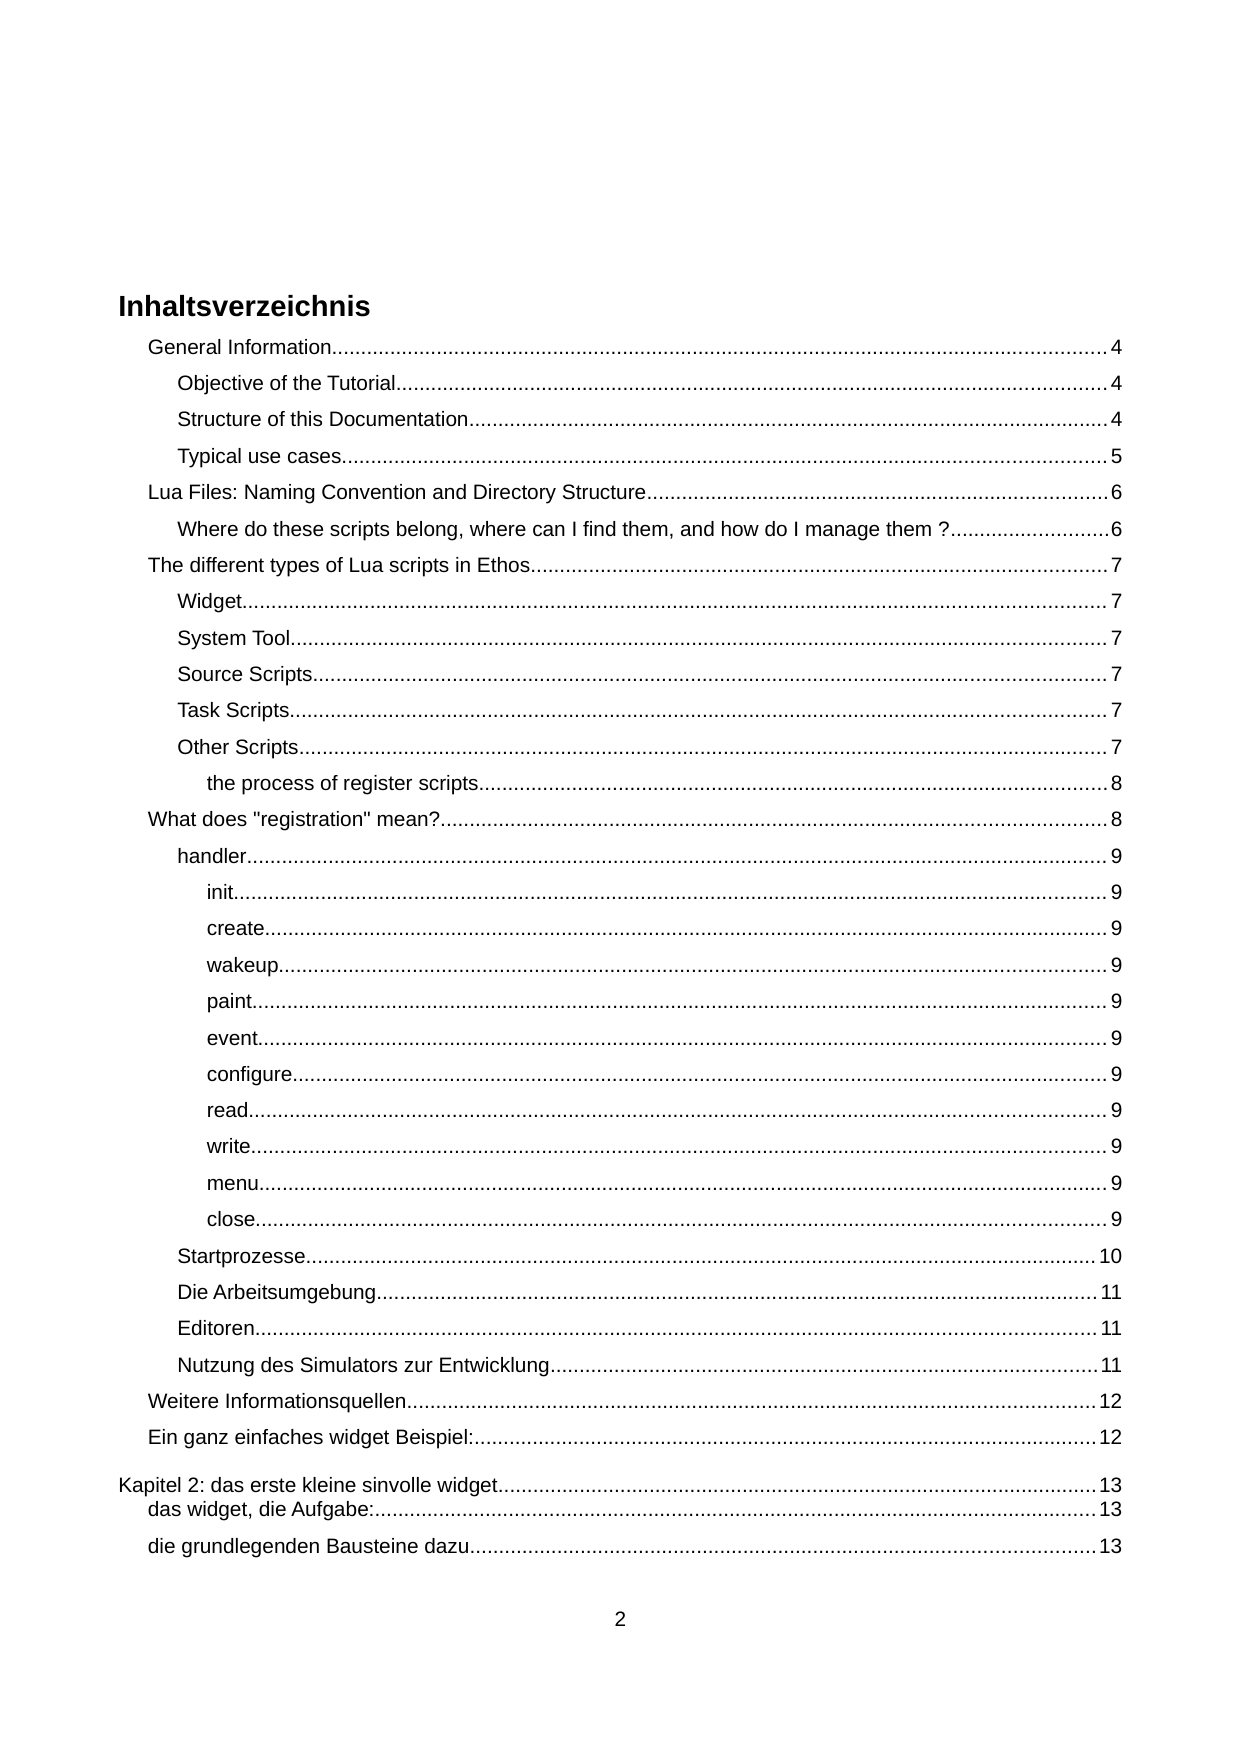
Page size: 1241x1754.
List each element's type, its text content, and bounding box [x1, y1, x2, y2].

text configure 9 [207, 1062, 1122, 1086]
text paint 9 [207, 989, 1122, 1013]
text Structure of this Documentation 4 [177, 407, 1122, 431]
text init 9 [207, 880, 1122, 904]
text read 9 [207, 1098, 1122, 1122]
text Die Arbeitsumgebung 11 [177, 1280, 1122, 1304]
text System Tool 7 [177, 625, 1122, 649]
text close 9 [207, 1207, 1122, 1231]
text Lua Files: Naming Convention and Directory Structure 6 [148, 480, 1122, 504]
text Widget 7 [177, 589, 1122, 613]
text Where do these scripts belong, where can I find them, and how do I manage them ? 6 [177, 516, 1122, 540]
text General Information 4 [148, 334, 1122, 358]
text the process of register scripts 8 [207, 771, 1122, 795]
text Task Scripts 7 [177, 698, 1122, 722]
text Weitere Informationsquellen 12 [148, 1389, 1122, 1413]
text What does "registration" mean? 8 [148, 807, 1122, 831]
text event 9 [207, 1025, 1122, 1049]
text menu 9 [207, 1171, 1122, 1195]
text Startprozesse 10 [177, 1243, 1122, 1267]
subtitle Inhaltsverzeichnis [118, 288, 1122, 322]
text create 9 [207, 916, 1122, 940]
text die grundlegenden Bausteine dazu 13 [148, 1534, 1122, 1558]
text write 9 [207, 1134, 1122, 1158]
text wakeup 9 [207, 953, 1122, 977]
text Editoren 11 [177, 1316, 1122, 1340]
text Nutzung des Simulators zur Entwicklung 11 [177, 1352, 1122, 1376]
text das widget, die Aufgabe: 13 [148, 1497, 1122, 1521]
text Typical use cases 5 [177, 444, 1122, 468]
text handler 9 [177, 843, 1122, 867]
text Source Scripts 7 [177, 662, 1122, 686]
text Kapitel 2: das erste kleine sinvolle widget 13 [118, 1473, 1122, 1497]
text Objective of the Tutorial 4 [177, 371, 1122, 395]
text The different types of Lua scripts in Ethos 7 [148, 553, 1122, 577]
text Other Scripts 7 [177, 734, 1122, 758]
text Ein ganz einfaches widget Beispiel: 12 [148, 1425, 1122, 1449]
